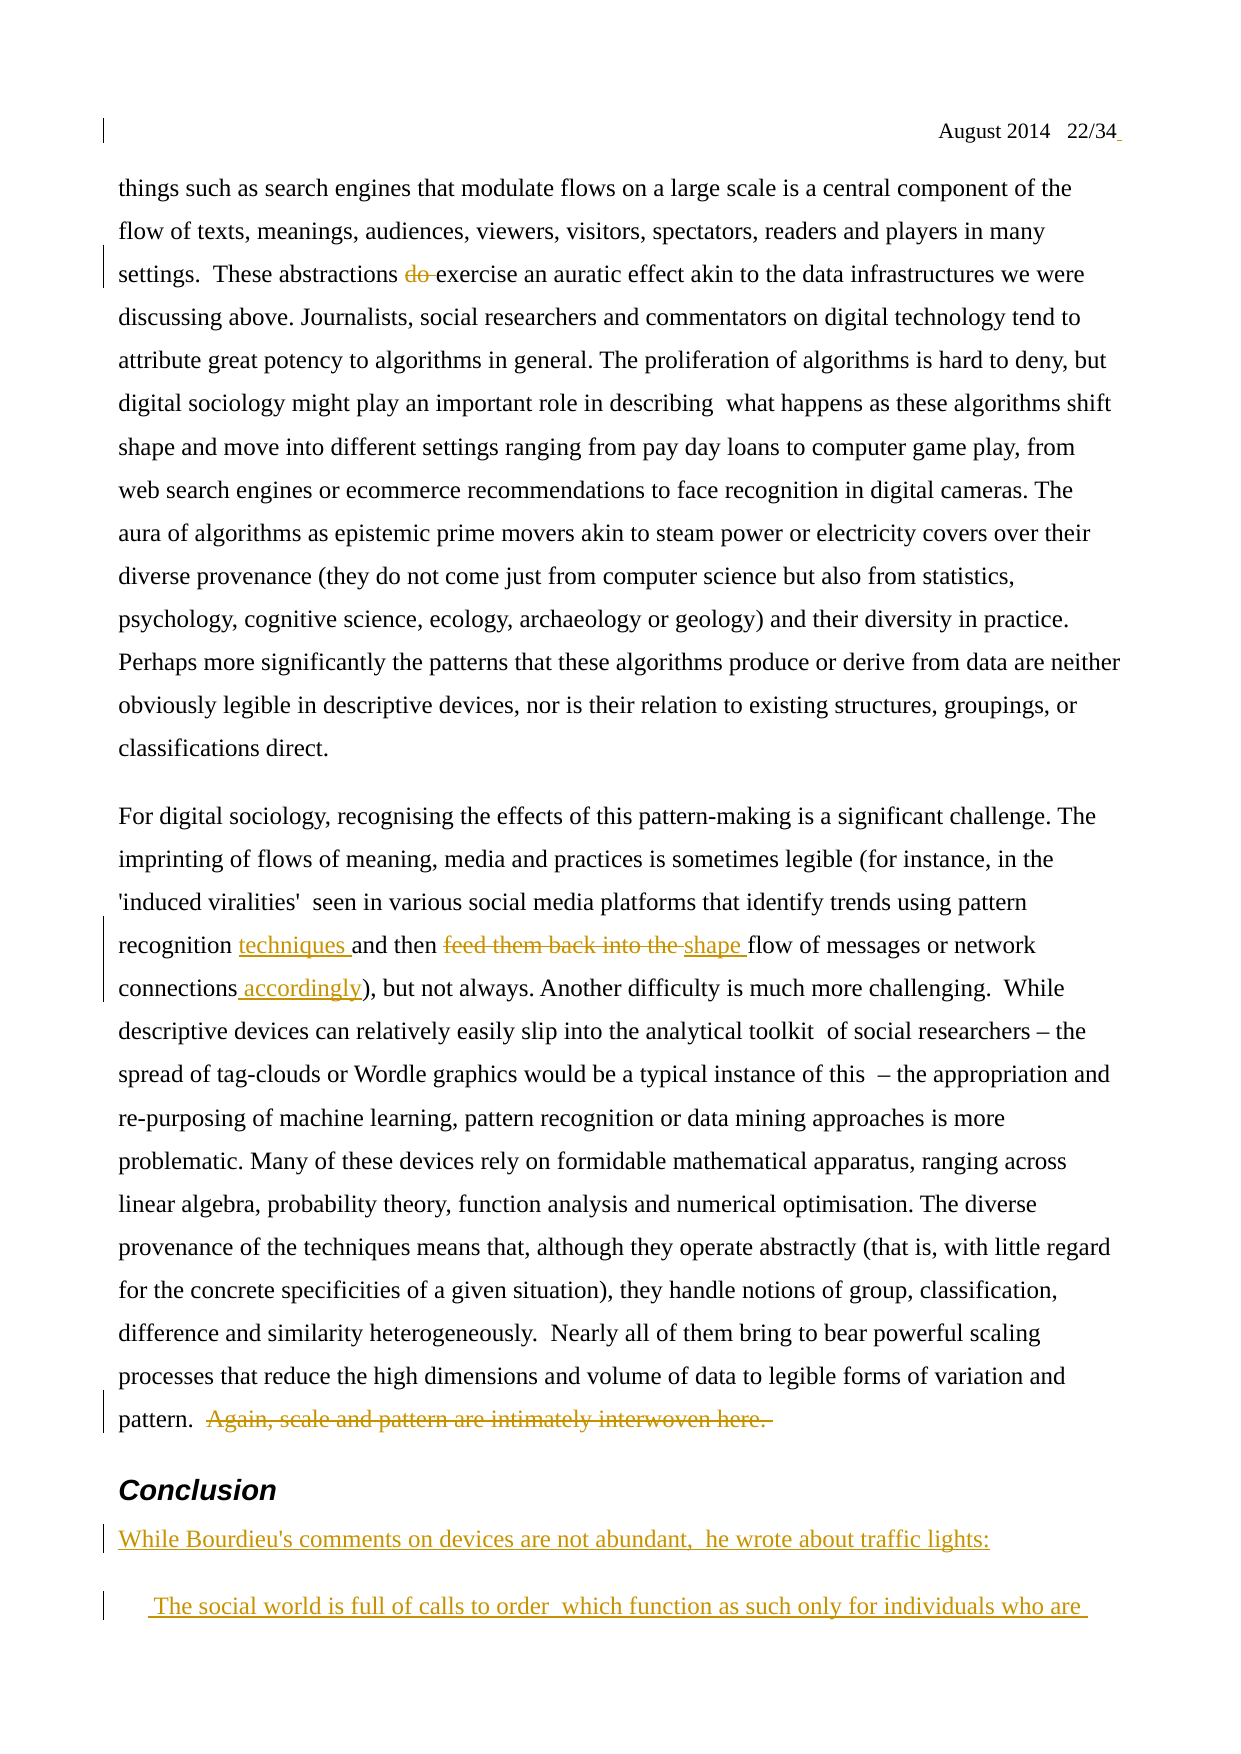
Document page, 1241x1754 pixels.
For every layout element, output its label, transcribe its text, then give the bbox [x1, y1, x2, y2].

text While Bourdieu's comments on devices are not abundant, he wrote about traffic lights: [118, 1524, 1122, 1553]
subtitle Conclusion [118, 1473, 1122, 1506]
text In the field of devices, patterns are generated, acted upon, altered and re-imprinted. Pattern recognition is no longer a practice conducted at leisure by expert interpreters or elite analysts. Patterns are operational components of device-specific zones of culture. The transformation of abstract analytic devices of many different kinds (linear regression models, clustering algorithms, Bayesian models, etc.) into things that either circulate much more widely in the world in gadgets and devices or into meta-things such as search engines that modulate flows on a large scale is a central component of the flow of texts, meanings, audiences, viewers, visitors, spectators, readers and players in many settings. These abstractions exercise an auratic effect akin to the data infrastructures we were discussing above. Journalists, social researchers and commentators on digital technology tend to attribute great potency to algorithms in general. The proliferation of algorithms is hard to deny, but digital sociology might play an important role in describing what happens as these algorithms shift shape and move into different settings ranging from pay day loans to computer game play, from web search engines or ecommerce recommendations to face recognition in digital cameras. The aura of algorithms as epistemic prime movers akin to steam power or electricity covers over their diverse provenance (they do not come just from computer science but also from statistics, psychology, cognitive science, ecology, archaeology or geology) and their diversity in practice. Perhaps more significantly the patterns that these algorithms produce or derive from data are neither obviously legible in descriptive devices, nor is their relation to existing structures, groupings, or classifications direct. [118, 173, 1122, 762]
text For digital sociology, recognising the effects of this pattern-making is a significant challenge. The imprinting of flows of meaning, media and practices is sometimes legible (for instance, in the 'induced viralities' seen in various social media platforms that identify trends using pattern recognition techniques and then shape flow of messages or network connections accordingly), but not always. Another difficulty is much more challenging. While descriptive devices can relatively easily slip into the analytical toolkit of social researchers – the spread of tag-clouds or Wordle graphics would be a typical instance of this – the appropriation and re-purposing of machine learning, pattern recognition or data mining approaches is more problematic. Many of these devices rely on formidable mathematical apparatus, ranging across linear algebra, probability theory, function analysis and numerical optimisation. The diverse provenance of the techniques means that, although they operate abstractly (that is, with little regard for the concrete specificities of a given situation), they handle notions of group, classification, difference and similarity heterogeneously. Nearly all of them bring to bear powerful scaling processes that reduce the high dimensions and volume of data to legible forms of variation and pattern. [118, 801, 1122, 1433]
text The social world is full of calls to order which function as such only for individuals who are [148, 1591, 1122, 1620]
